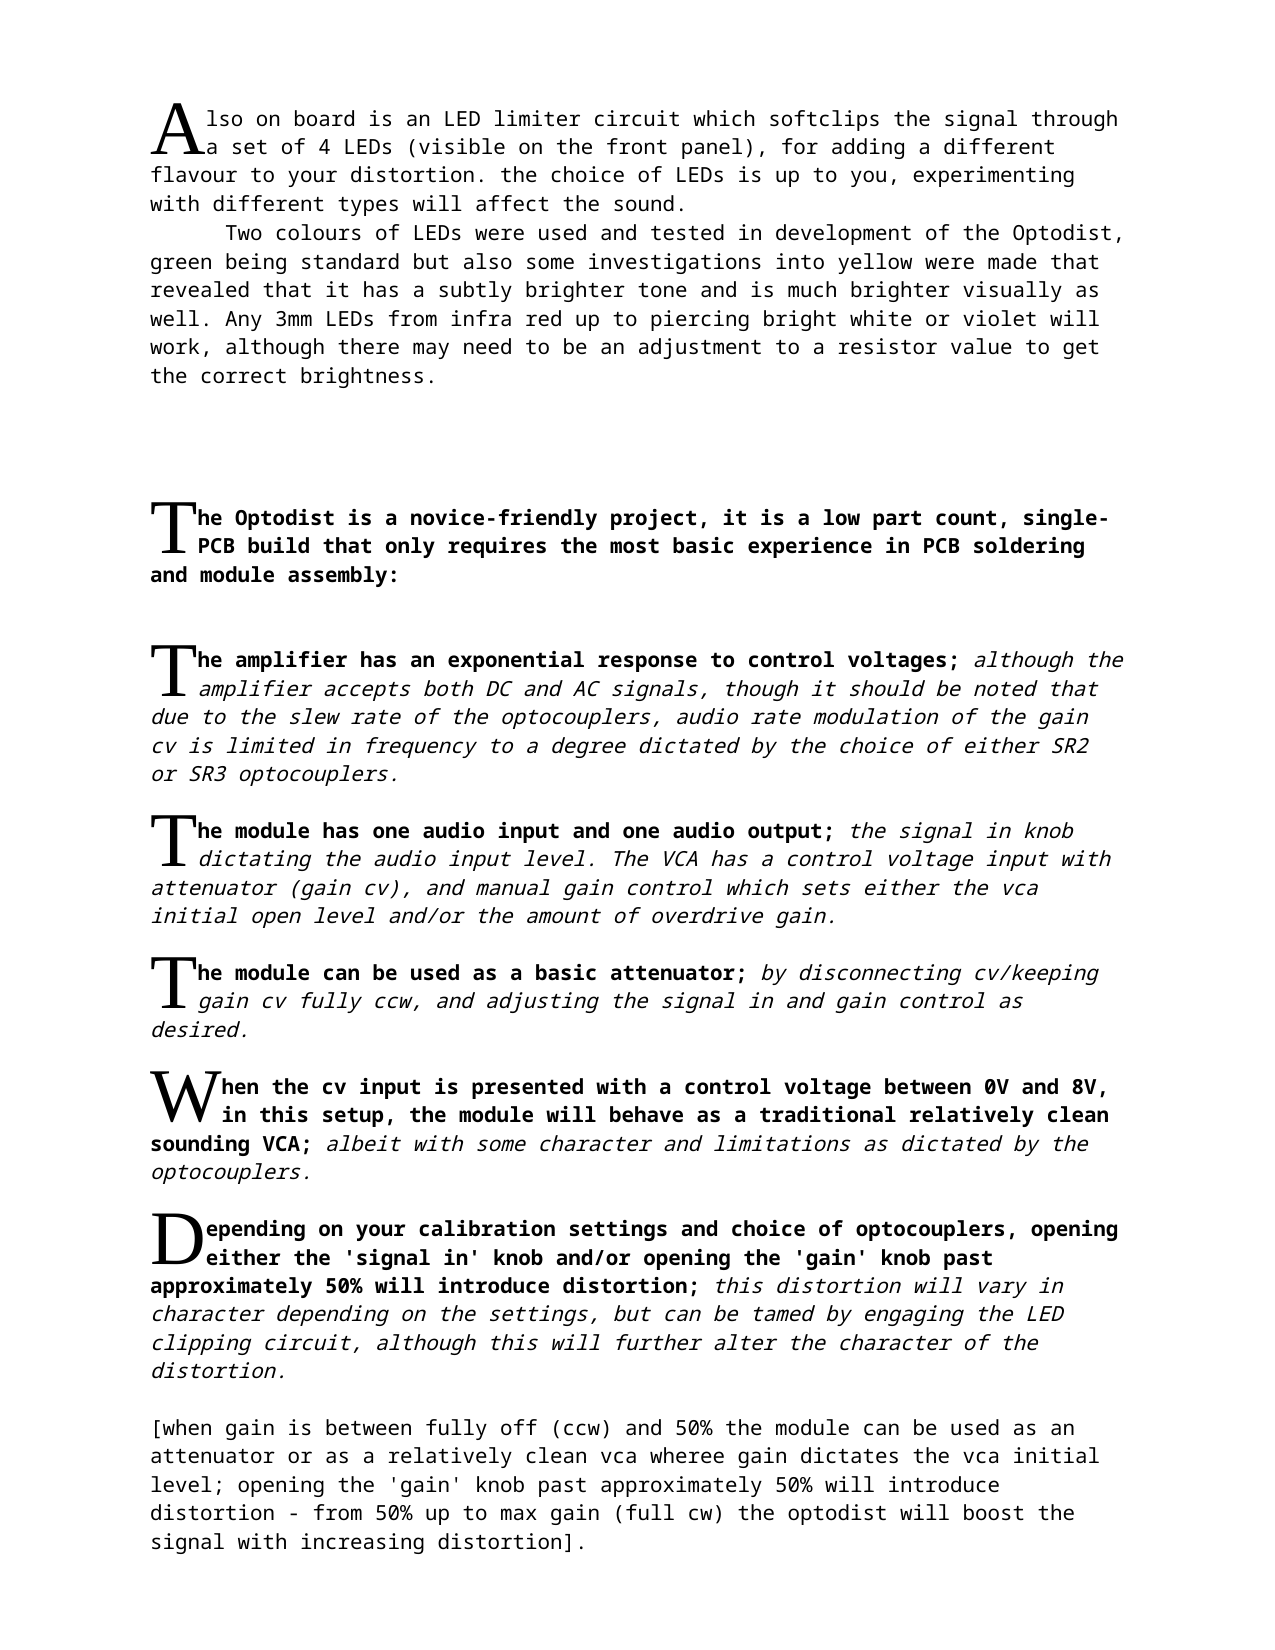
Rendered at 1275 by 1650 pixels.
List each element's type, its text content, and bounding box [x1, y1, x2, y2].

text [150, 75, 1125, 104]
text [when gain is between fully off (ccw) and 50% the module can be used as an attenuator or as a relatively clean vca wheree gain dictates the vca initial level; opening the 'gain' knob past approximately 50% will introduce distortion - from 50% up to max gain (full cw) the optodist will boost the signal with increasing distortion]. [150, 1413, 1125, 1555]
text Depending on your calibration settings and choice of optocouplers, opening either the 'signal in' knob and/or opening the 'gain' knob past approximately 50% will introduce distortion; this distortion will vary in character depending on the settings, but can be tamed by engaging the LED clipping circuit, although this will further alter the character of the distortion. [150, 1214, 1125, 1385]
text Two colours of LEDs were used and tested in development of the Optodist, green being standard but also some investigations into yellow were made that revealed that it has a subtly brighter tone and is much brighter visually as well. Any 3mm LEDs from infra red up to piercing bright white or violet will work, although there may need to be an adjustment to a resistor value to get the correct brightness. [150, 217, 1125, 418]
text The module has one audio input and one audio output; the signal in knob dictating the audio input level. The VCA has a control voltage input with attenuator (gain cv), and manual gain control which sets either the vca initial open level and/or the amount of overdrive gain. [150, 816, 1125, 930]
text The amplifier has an exponential response to control voltages; although the amplifier accepts both DC and AC signals, though it should be noted that due to the slew rate of the optocouplers, audio rate modulation of the gain cv is limited in frequency to a degree dictated by the choice of either SR2 or SR3 optocouplers. [150, 645, 1125, 788]
text Also on board is an LED limiter circuit which softclips the signal through a set of 4 LEDs (visible on the front panel), for adding a different flavour to your distortion. the choice of LEDs is up to you, experimenting with different types will affect the sound. [150, 104, 1125, 217]
text The module can be used as a basic attenuator; by disconnecting cv/keeping gain cv fully ccw, and adjusting the signal in and gain control as desired. [150, 958, 1125, 1043]
text The Optodist is a novice-friendly project, it is a low part count, single-PCB build that only requires the most basic experience in PCB soldering and module assembly: [150, 503, 1125, 588]
text When the cv input is presented with a control voltage between 0V and 8V, in this setup, the module will behave as a traditional relatively clean sounding VCA; albeit with some character and limitations as dictated by the optocouplers. [150, 1072, 1125, 1186]
